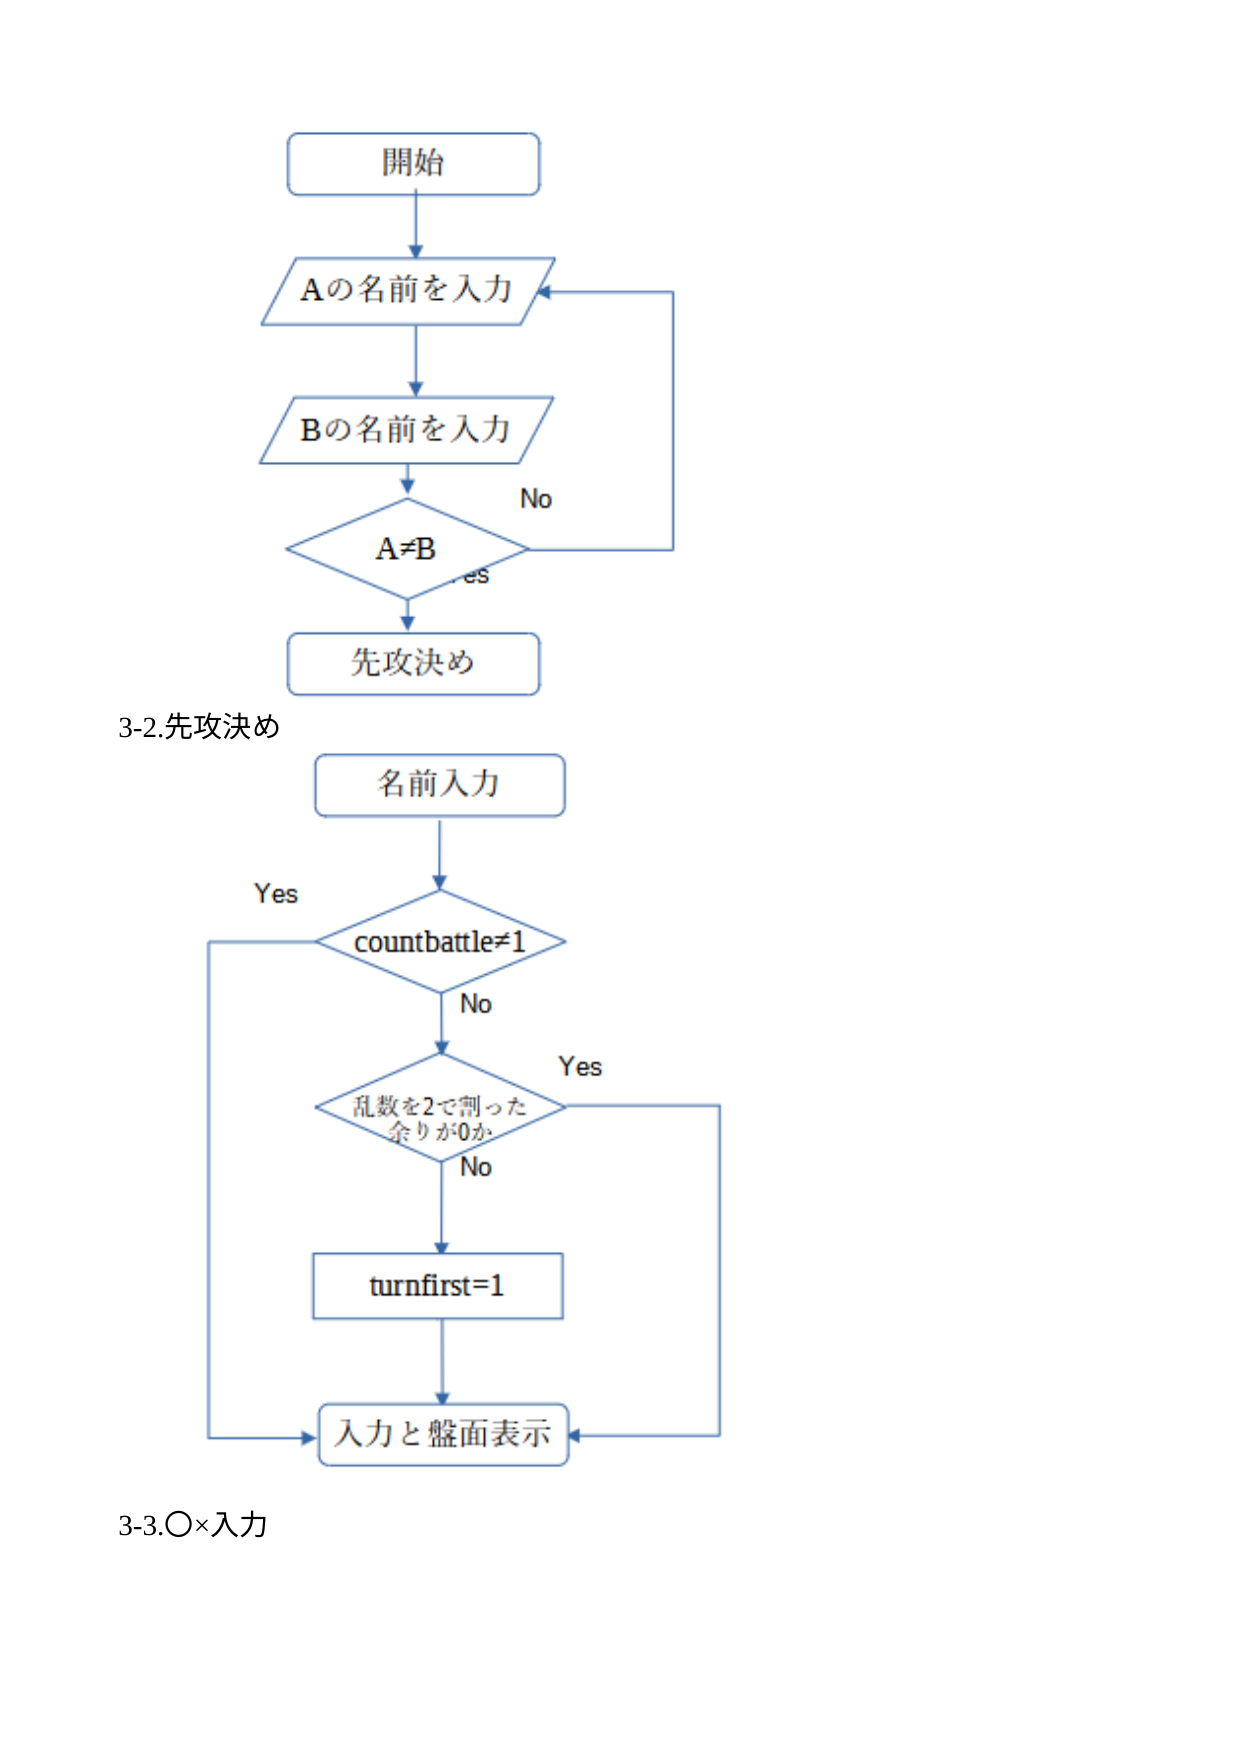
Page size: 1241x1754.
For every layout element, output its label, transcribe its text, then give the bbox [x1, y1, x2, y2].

text 3-3.〇×入力 [118, 1501, 1122, 1543]
picture [115, 752, 851, 1473]
picture [117, 125, 829, 704]
text 3-2.先攻決め [118, 426, 1122, 746]
